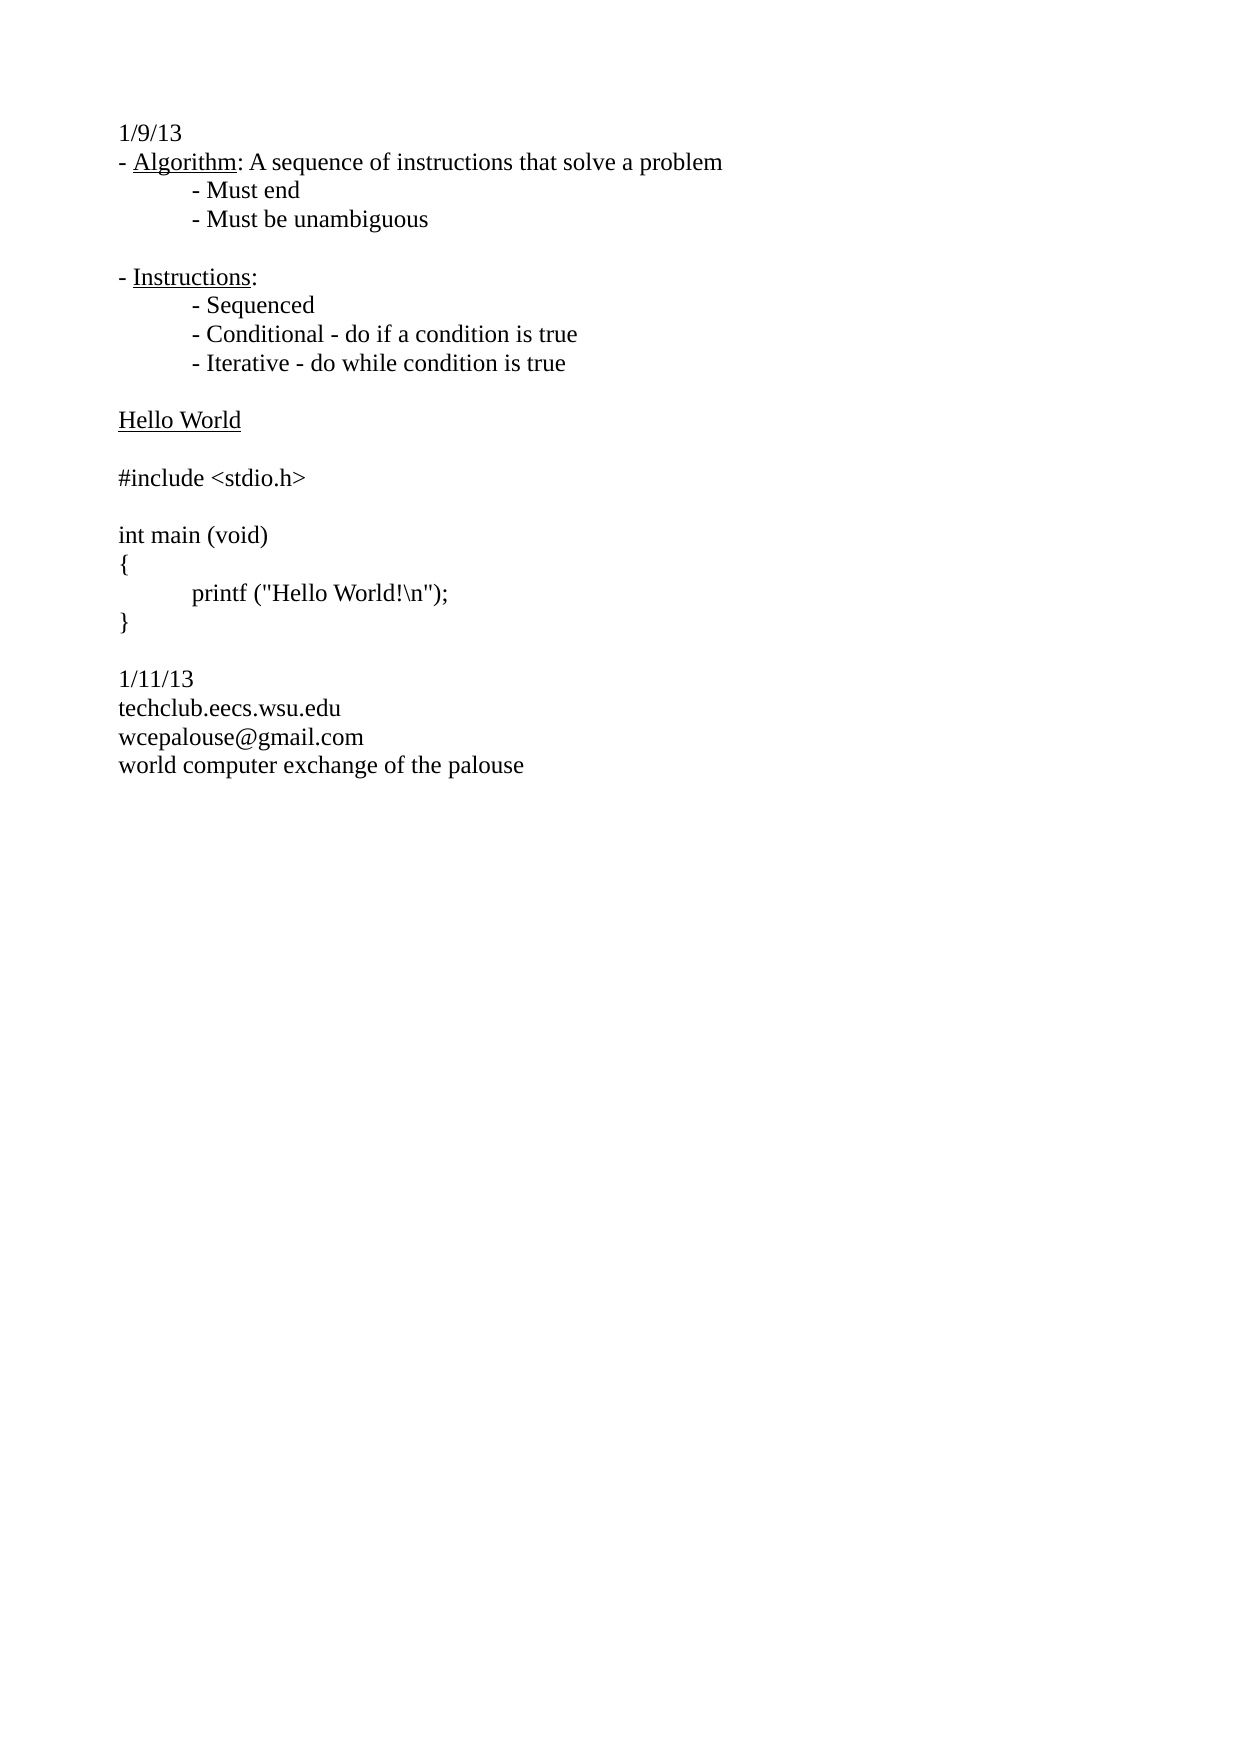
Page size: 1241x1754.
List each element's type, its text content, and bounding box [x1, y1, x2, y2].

text 1/9/13 [118, 118, 1122, 147]
text techclub.eecs.wsu.edu [118, 693, 1122, 722]
text 1/11/13 [118, 664, 1122, 693]
text world computer exchange of the palouse [118, 751, 1122, 779]
text - Iterative - do while condition is true [118, 348, 1122, 377]
text - Sequenced [118, 291, 1122, 319]
text - Instructions: [118, 262, 1122, 291]
text } [118, 607, 1122, 636]
text - Must end [118, 176, 1122, 204]
text int main (void) [118, 521, 1122, 549]
text - Algorithm: A sequence of instructions that solve a problem [118, 147, 1122, 176]
text printf ("Hello World!\n"); [118, 578, 1122, 607]
text wcepalouse@gmail.com [118, 722, 1122, 751]
text #include <stdio.h> [118, 463, 1122, 492]
text - Must be unambiguous [118, 204, 1122, 233]
text Hello World [118, 406, 1122, 434]
text - Conditional - do if a condition is true [118, 319, 1122, 348]
text { [118, 549, 1122, 578]
